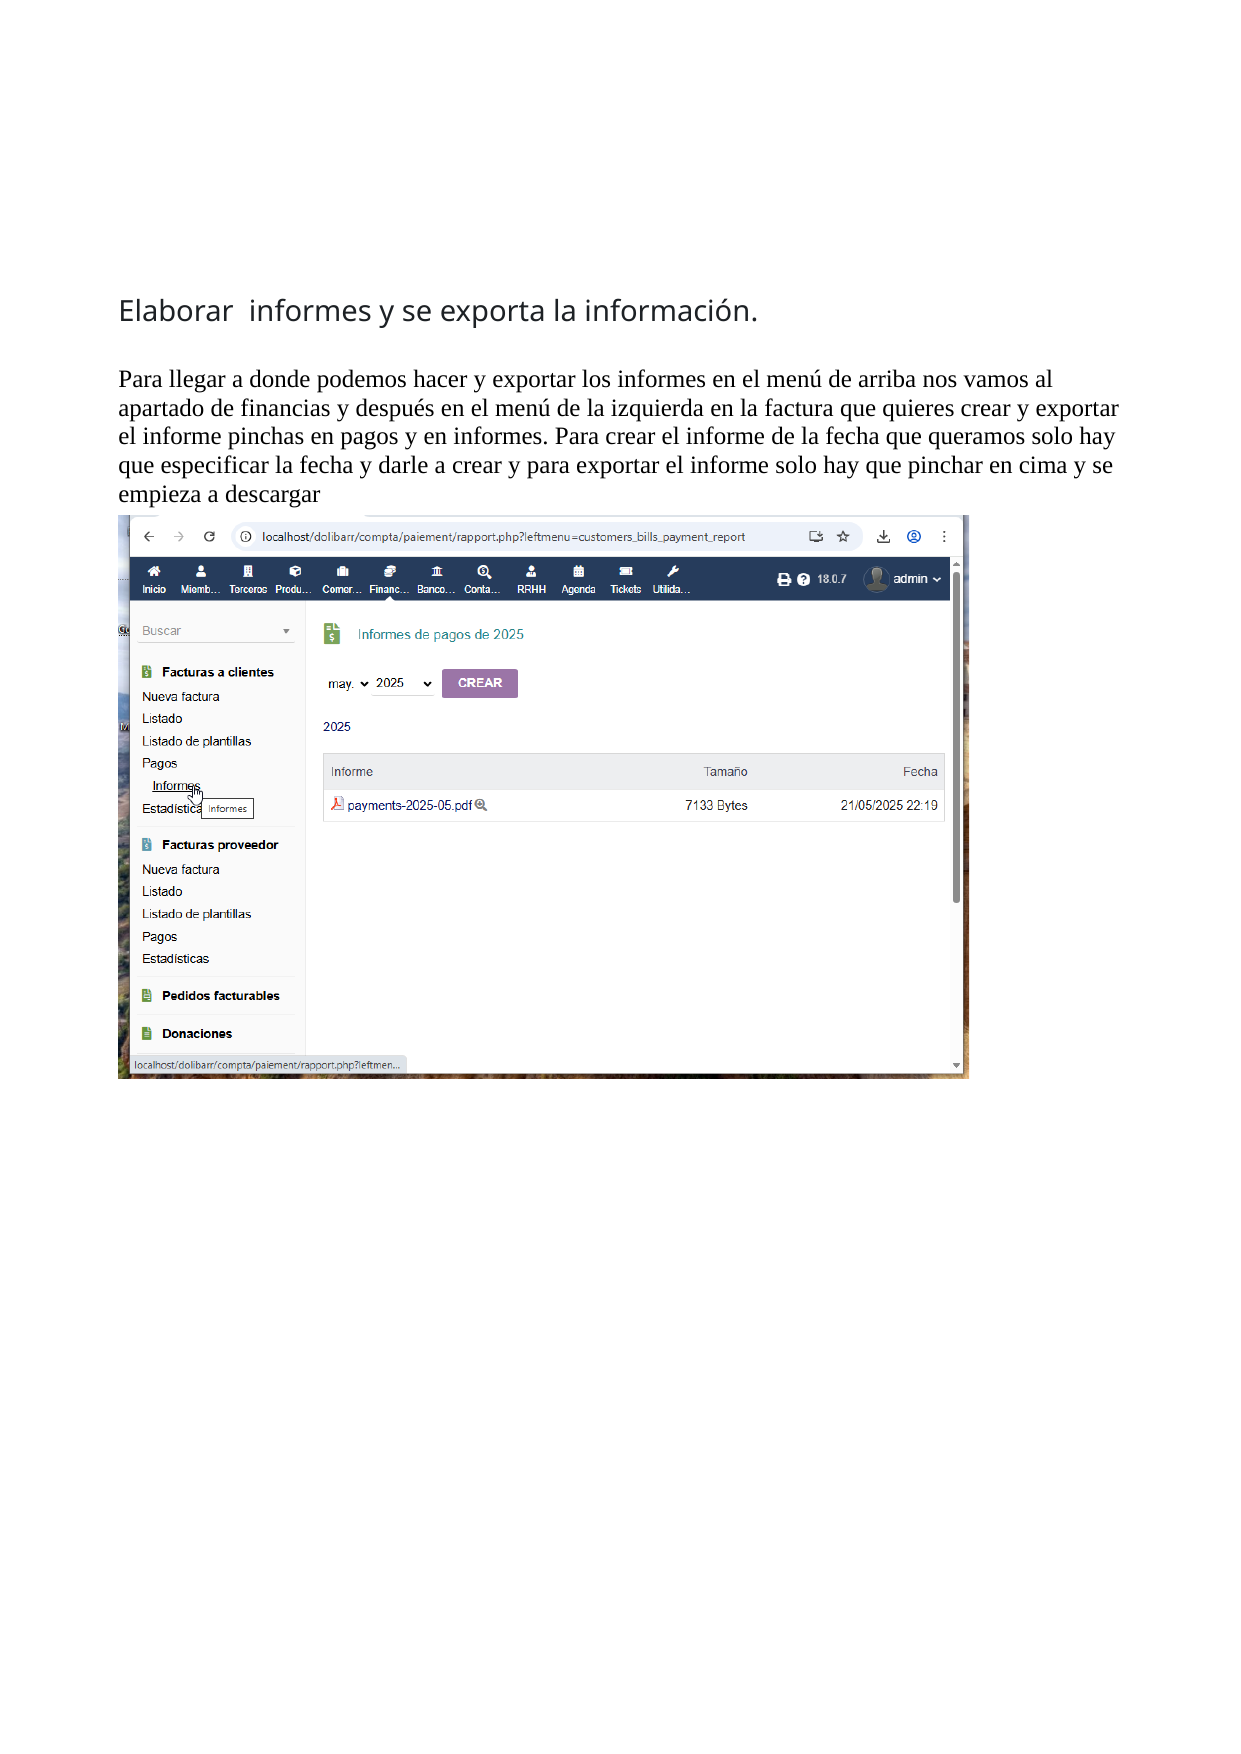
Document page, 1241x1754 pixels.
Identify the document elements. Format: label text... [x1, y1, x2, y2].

picture [118, 515, 970, 1079]
text Para llegar a donde podemos hacer y exportar los informes en el menú de arriba nos vamos al apartado de financias y después en el menú de la izquierda en la factura que quieres crear y exportar el informe pinchas en pagos y en informes. Para crear el informe de la fecha que queramos solo hay que especificar la fecha y darle a crear y para exportar el informe solo hay que pinchar en cima y se empieza a descargar [118, 364, 1122, 508]
text Elaborar informes y se exporta la información. [118, 291, 1122, 330]
